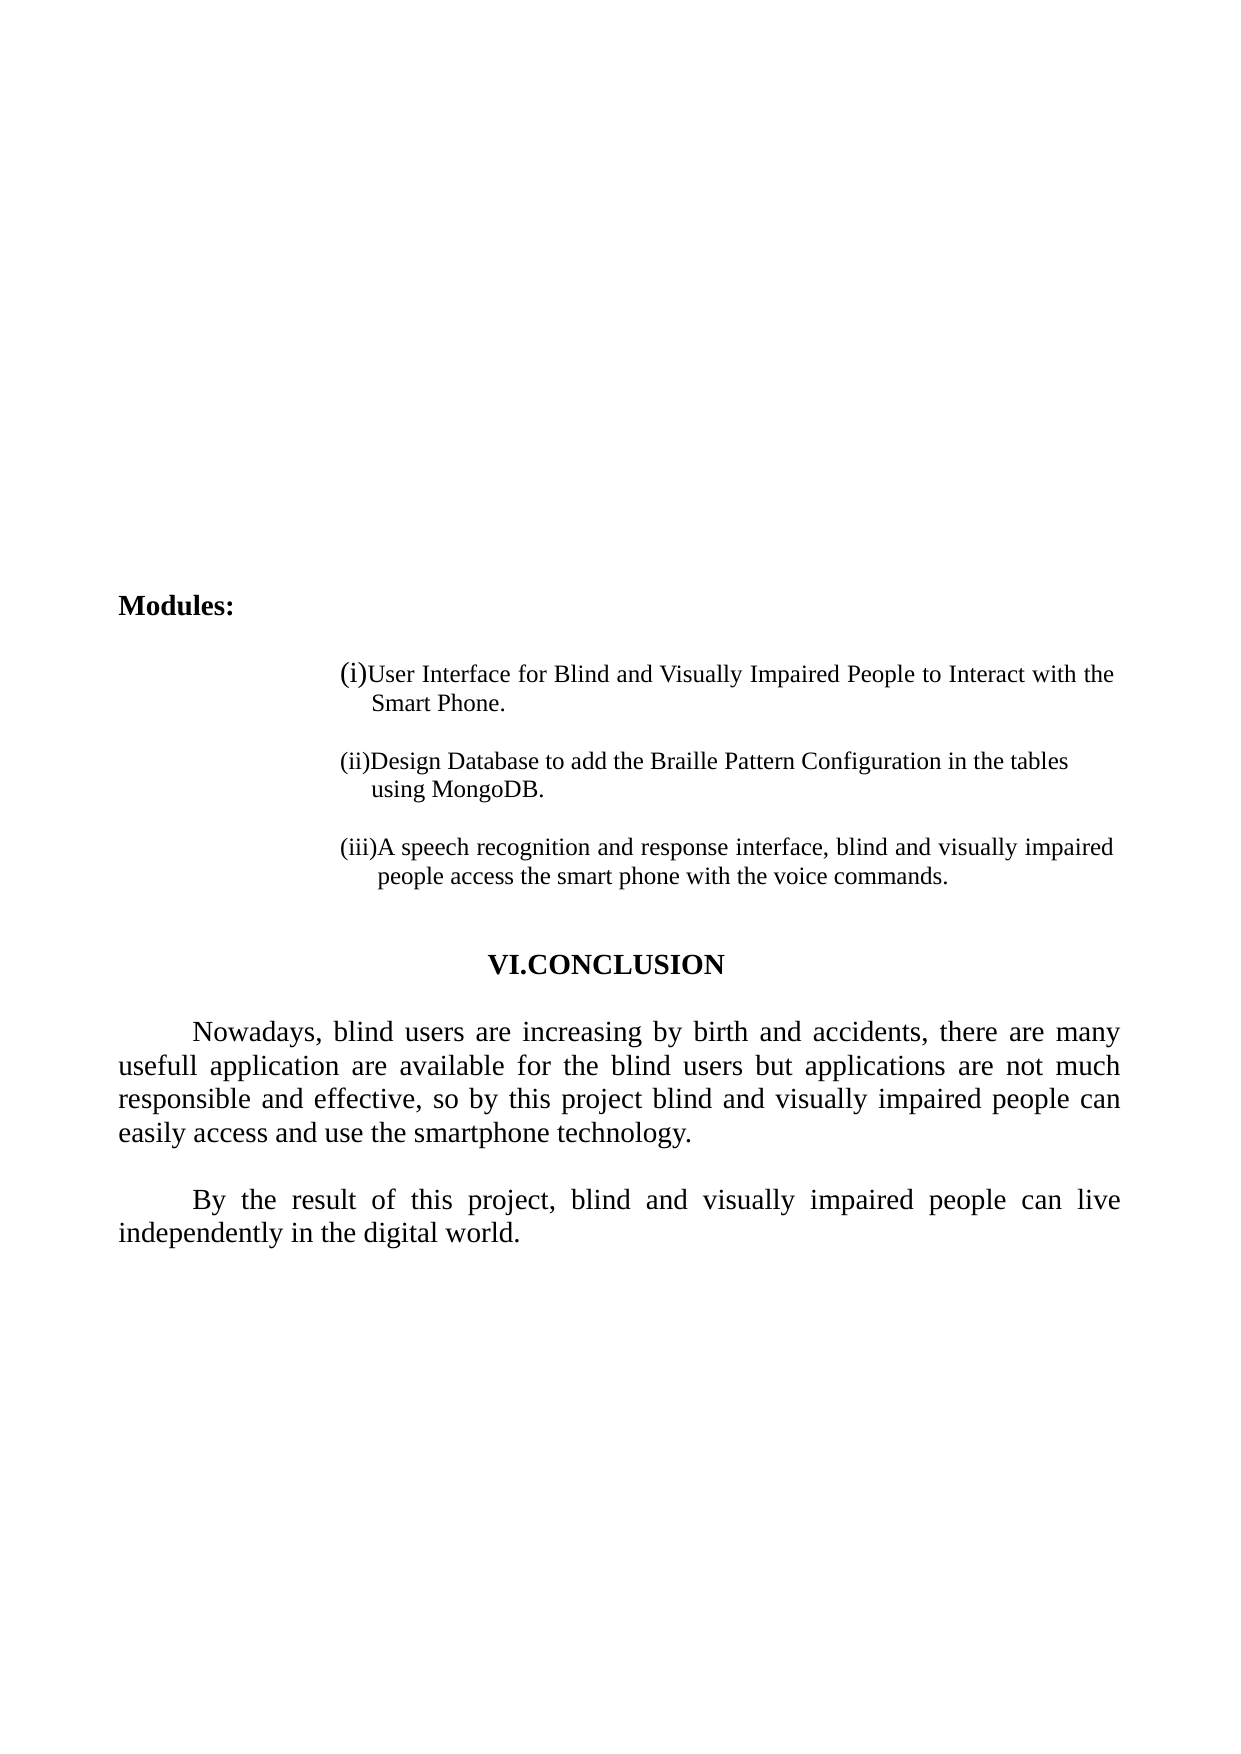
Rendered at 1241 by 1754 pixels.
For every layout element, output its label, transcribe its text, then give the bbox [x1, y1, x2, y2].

text using MongoDB. [118, 774, 1122, 803]
text (i)User Interface for Blind and Visually Impaired People to Interact with the Smart Phone. [118, 655, 1122, 717]
text VI.CONCLUSION [118, 947, 1122, 981]
text Modules: [118, 588, 1122, 621]
text By the result of this project, blind and visually impaired people can live independently in the digital world. [118, 1182, 1122, 1249]
text Nowadays, blind users are increasing by birth and accidents, there are many usefull application are available for the blind users but applications are not much responsible and effective, so by this project blind and visually impaired people can easily access and use the smartphone technology. [118, 1014, 1122, 1148]
text (iii)A speech recognition and response interface, blind and visually impaired people access the smart phone with the voice commands. [118, 832, 1122, 889]
text (ii)Design Database to add the Braille Pattern Configuration in the tables [118, 746, 1122, 774]
